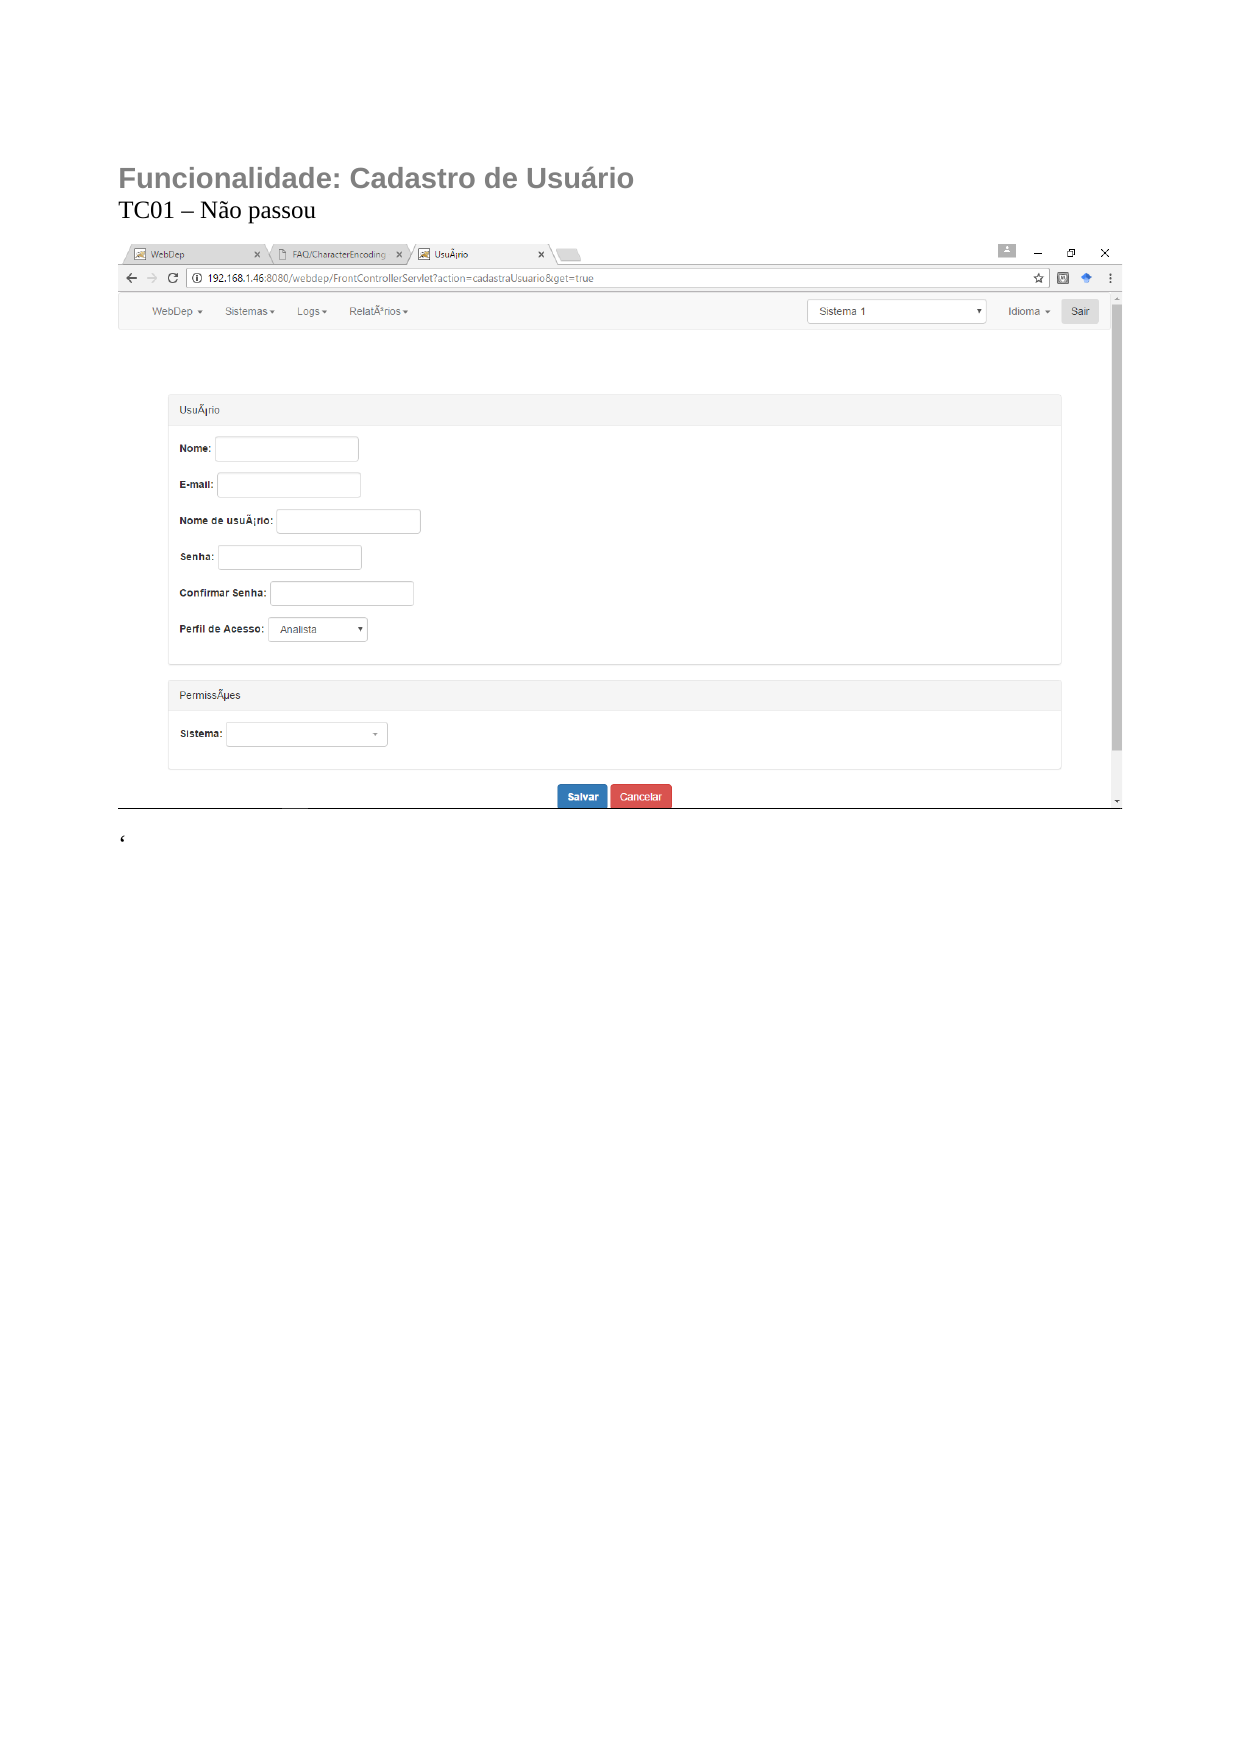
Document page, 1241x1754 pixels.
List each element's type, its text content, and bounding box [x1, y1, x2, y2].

subtitle Funcionalidade: Cadastro de Usuário [118, 161, 1122, 195]
text TC01 – Não passou [118, 195, 1122, 224]
text ‘ [118, 829, 1122, 858]
